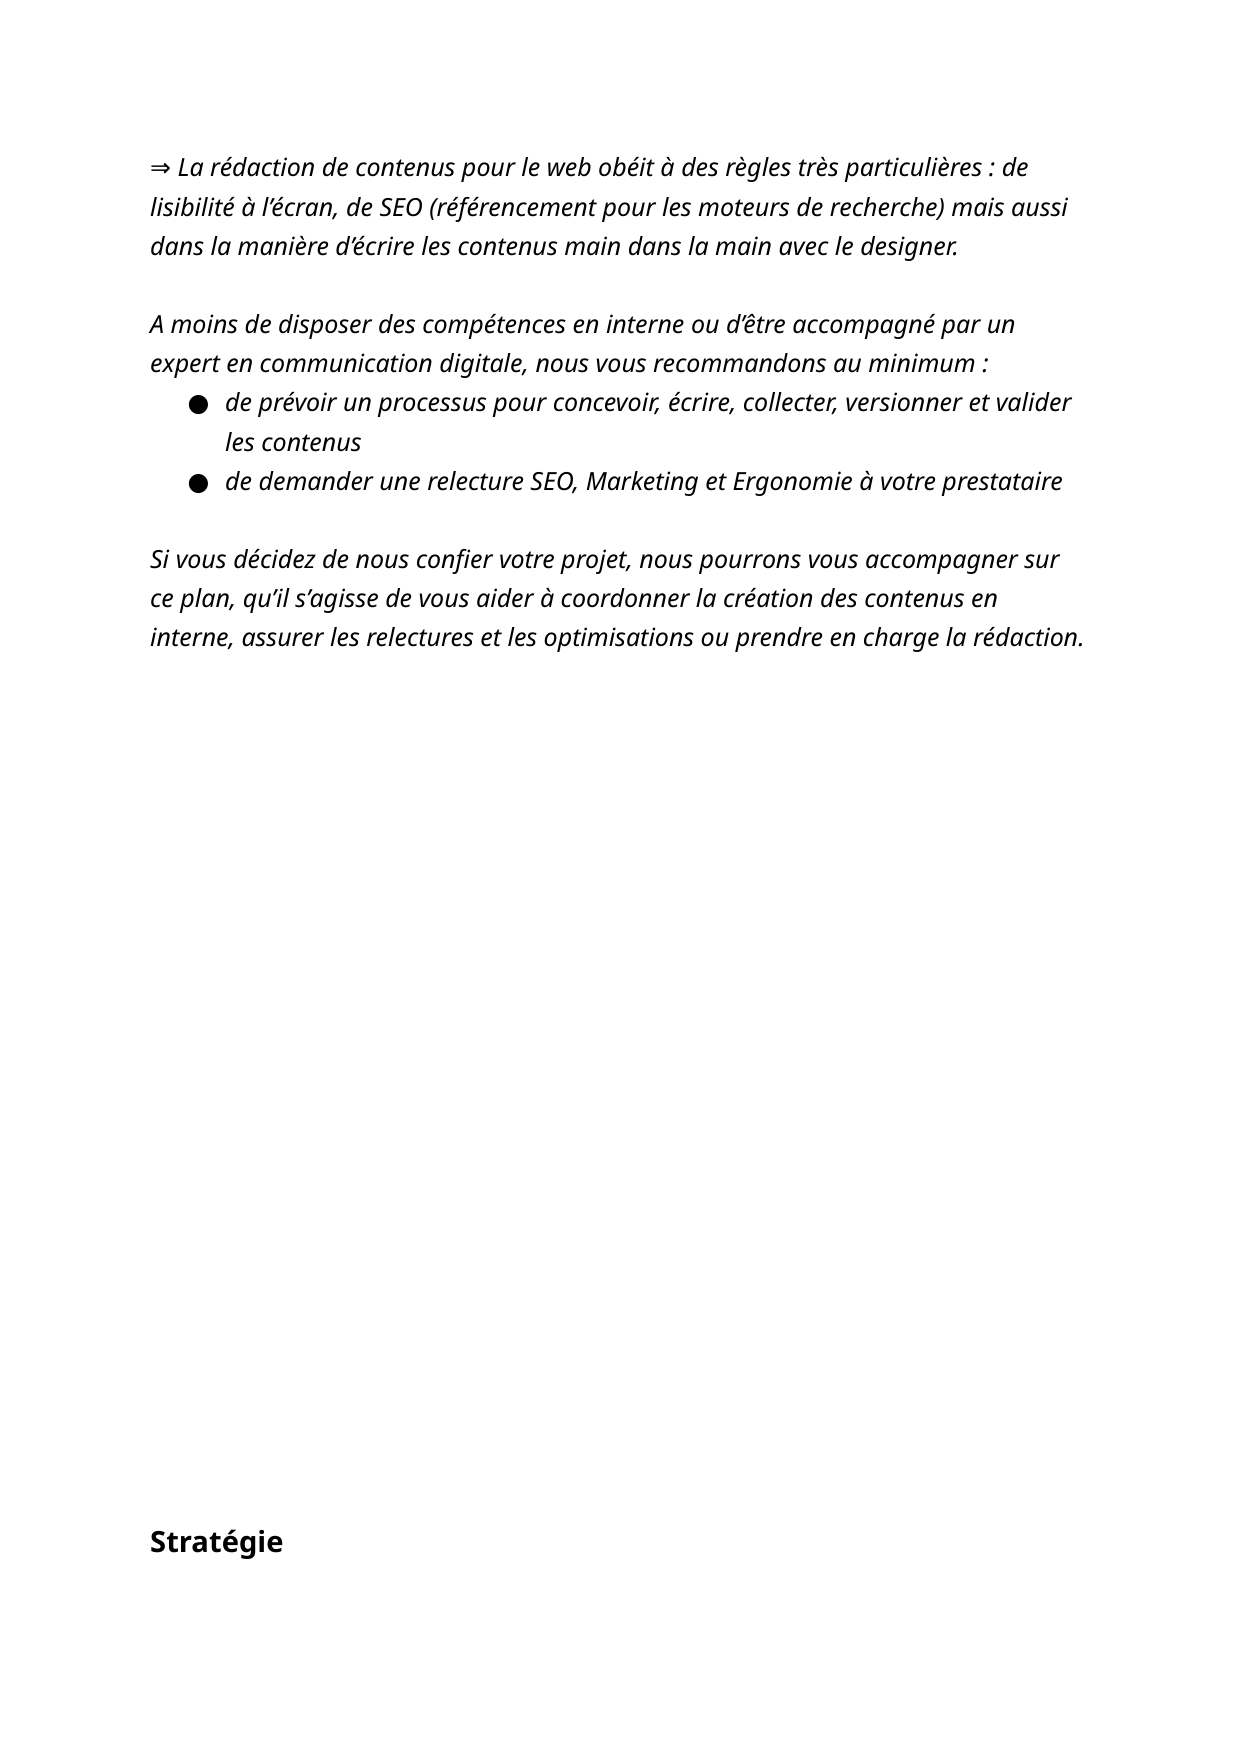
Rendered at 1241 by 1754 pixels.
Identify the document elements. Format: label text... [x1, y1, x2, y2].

text Si vous décidez de nous confier votre projet, nous pourrons vous accompagner sur ce plan, qu’il s’agisse de vous aider à coordonner la création des contenus en interne, assurer les relectures et les optimisations ou prendre en charge la rédaction. [150, 542, 1090, 654]
text A moins de disposer des compétences en interne ou d’être accompagné par un expert en communication digitale, nous vous recommandons au minimum : [150, 307, 1090, 380]
text ⇒ La rédaction de contenus pour le web obéit à des règles très particulières : de lisibilité à l’écran, de SEO (référencement pour les moteurs de recherche) mais aussi dans la manière d’écrire les contenus main dans la main avec le designer. [150, 150, 1090, 262]
subtitle Stratégie [150, 1521, 1090, 1561]
list de prévoir un processus pour concevoir, écrire, collecter, versionner et valider les contenus [187, 385, 1090, 458]
list de demander une relecture SEO, Marketing et Ergonomie à votre prestataire [187, 463, 1090, 497]
